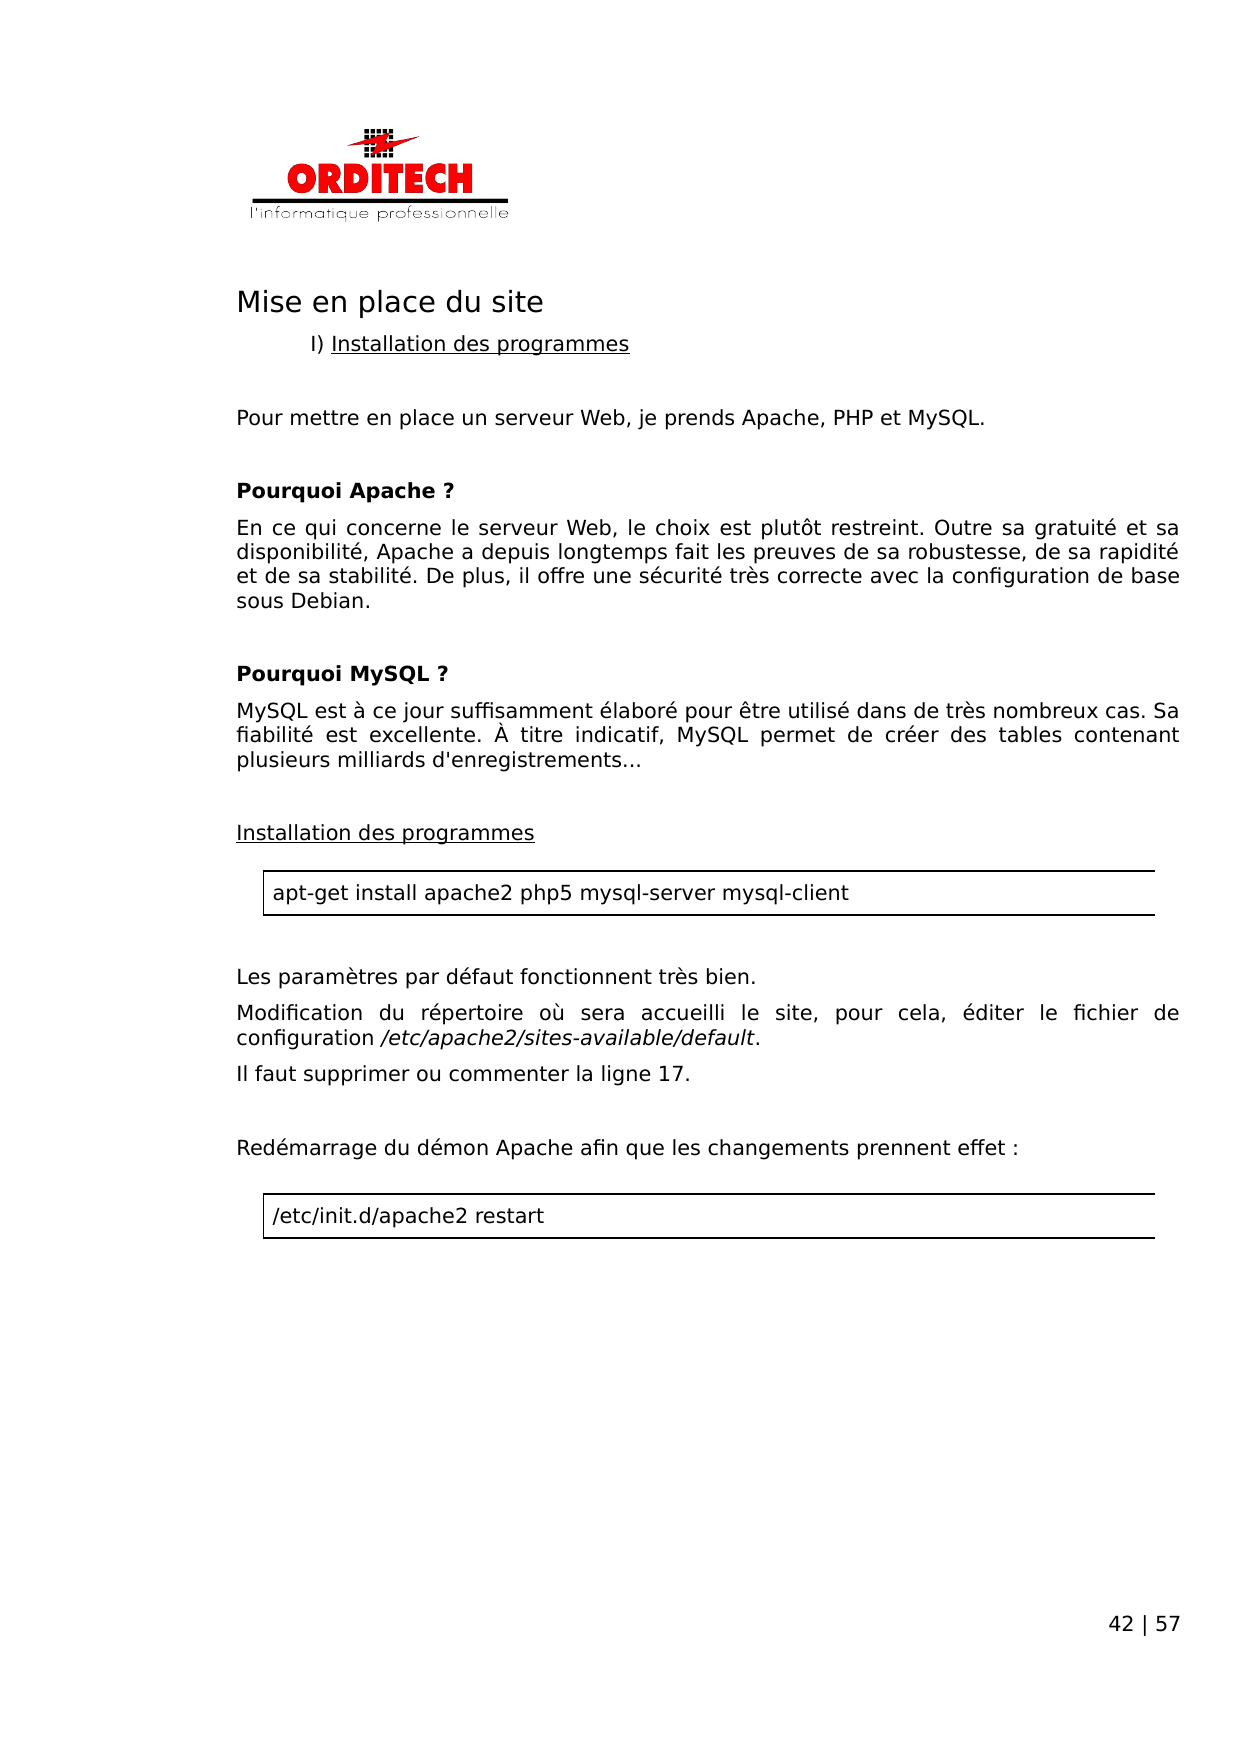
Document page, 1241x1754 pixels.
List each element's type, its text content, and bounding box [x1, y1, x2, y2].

text Modification du répertoire où sera accueilli le site, pour cela, éditer le fichier de configuration /etc/apache2/sites-available/default. [236, 1001, 1181, 1050]
text Redémarrage du démon Apache afin que les changements prennent effet : [236, 1136, 1181, 1160]
text En ce qui concerne le serveur Web, le choix est plutôt restreint. Outre sa gratuité et sa disponibilité, Apache a depuis longtemps fait les preuves de sa robustesse, de sa rapidité et de sa stabilité. De plus, il offre une sécurité très correcte avec la configuration de base sous Debian. [236, 516, 1181, 613]
text I) Installation des programmes [236, 332, 1181, 356]
text Il faut supprimer ou commenter la ligne 17. [236, 1062, 1181, 1087]
text Les paramètres par défaut fonctionnent très bien. [236, 965, 1181, 989]
text MySQL est à ce jour suffisamment élaboré pour être utilisé dans de très nombreux cas. Sa fiabilité est excellente. À titre indicatif, MySQL permet de créer des tables contenant plusieurs milliards d'enregistrements... [236, 699, 1181, 772]
text apt-get install apache2 php5 mysql-server mysql-client [272, 881, 1146, 905]
text Pour mettre en place un serveur Web, je prends Apache, PHP et MySQL. [236, 406, 1181, 430]
picture [236, 118, 527, 232]
text Installation des programmes [236, 821, 1181, 846]
text Mise en place du site [236, 286, 1181, 320]
text /etc/init.d/apache2 restart [272, 1204, 1146, 1228]
text Pourquoi Apache ? [236, 479, 1181, 503]
text Pourquoi MySQL ? [236, 662, 1181, 687]
